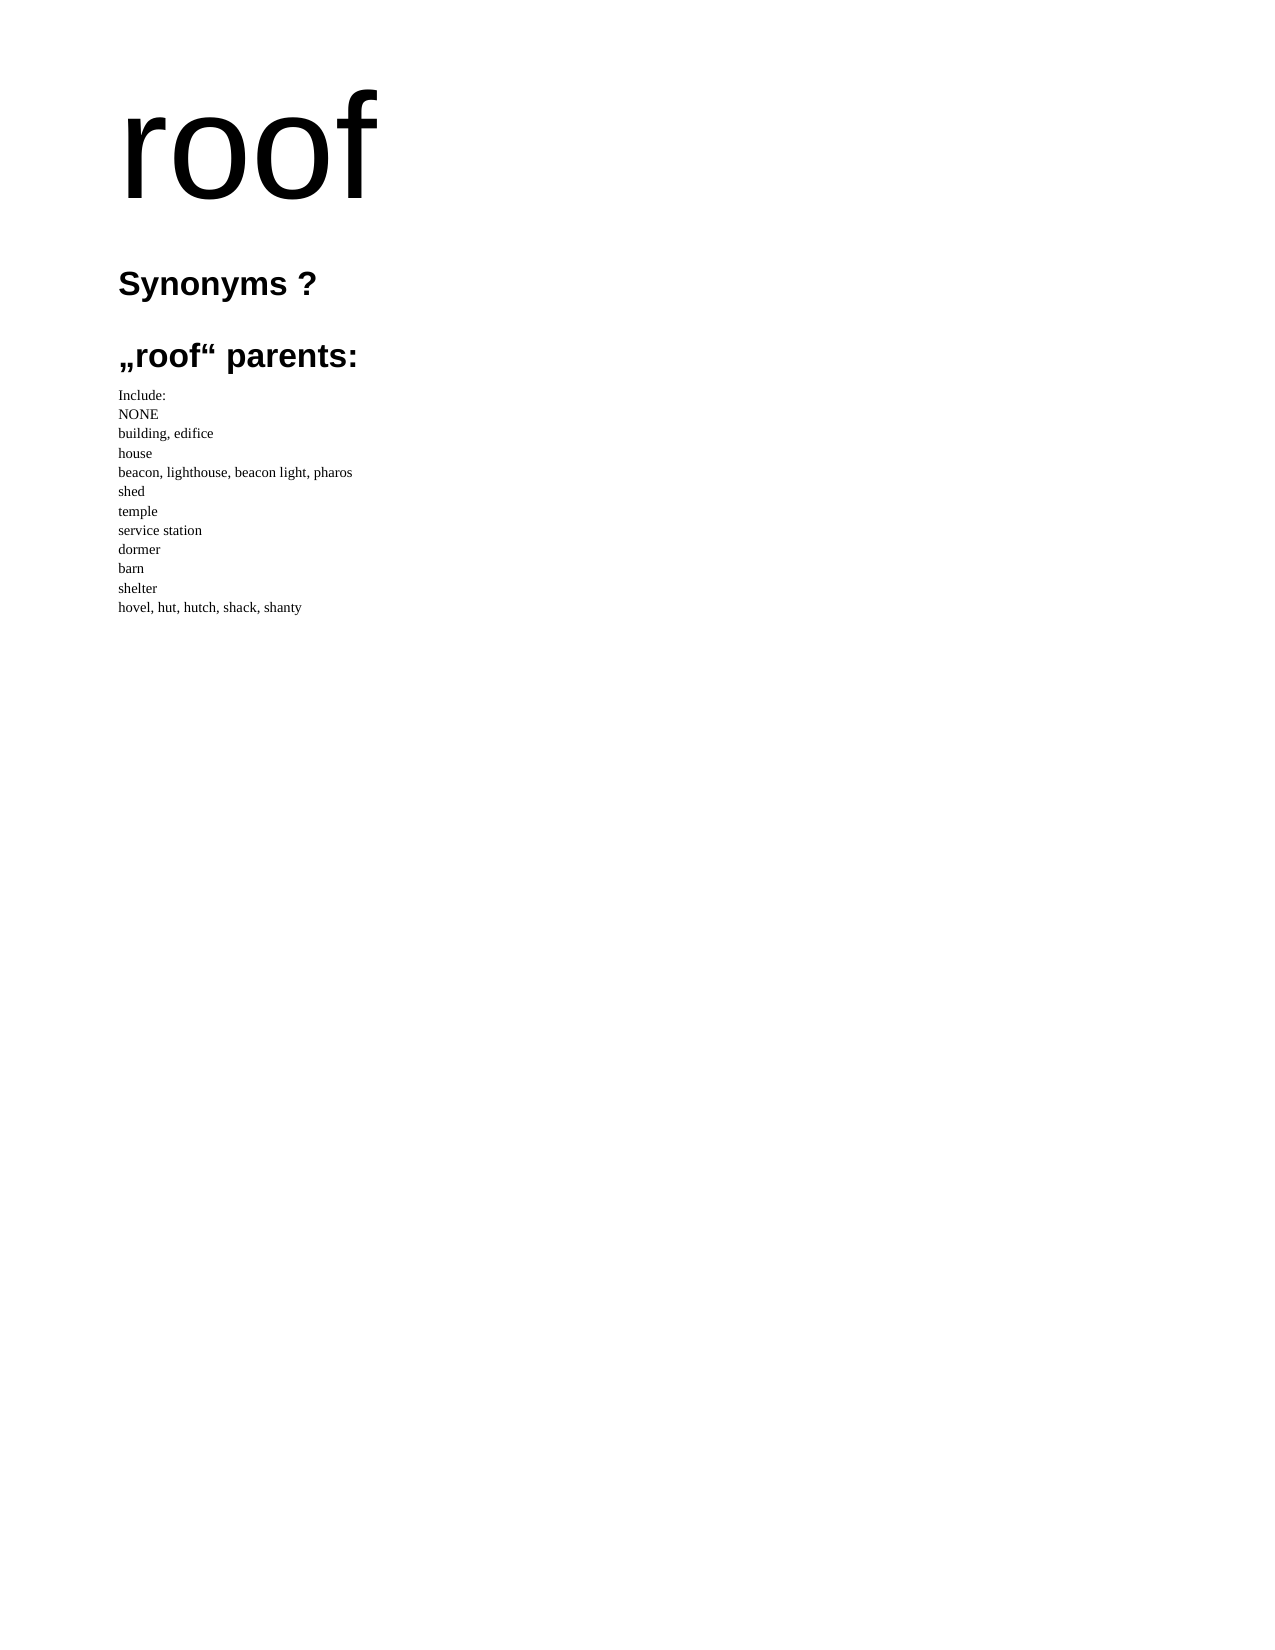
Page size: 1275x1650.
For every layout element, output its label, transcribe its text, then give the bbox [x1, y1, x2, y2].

text service station [118, 522, 1157, 538]
text hovel, hut, hutch, shack, shanty [118, 599, 1157, 615]
text Include: [118, 387, 1157, 403]
text barn [118, 560, 1157, 577]
text NONE [118, 406, 1157, 423]
text shelter [118, 579, 1157, 596]
text beacon, lighthouse, beacon light, pharos [118, 464, 1157, 481]
text house [118, 444, 1157, 461]
text shed [118, 483, 1157, 500]
text temple [118, 502, 1157, 519]
text building, edifice [118, 425, 1157, 442]
subtitle Synonyms ? [118, 263, 1157, 302]
subtitle roof [118, 58, 1157, 230]
subtitle „roof“ parents: [118, 336, 1157, 374]
text dormer [118, 541, 1157, 558]
